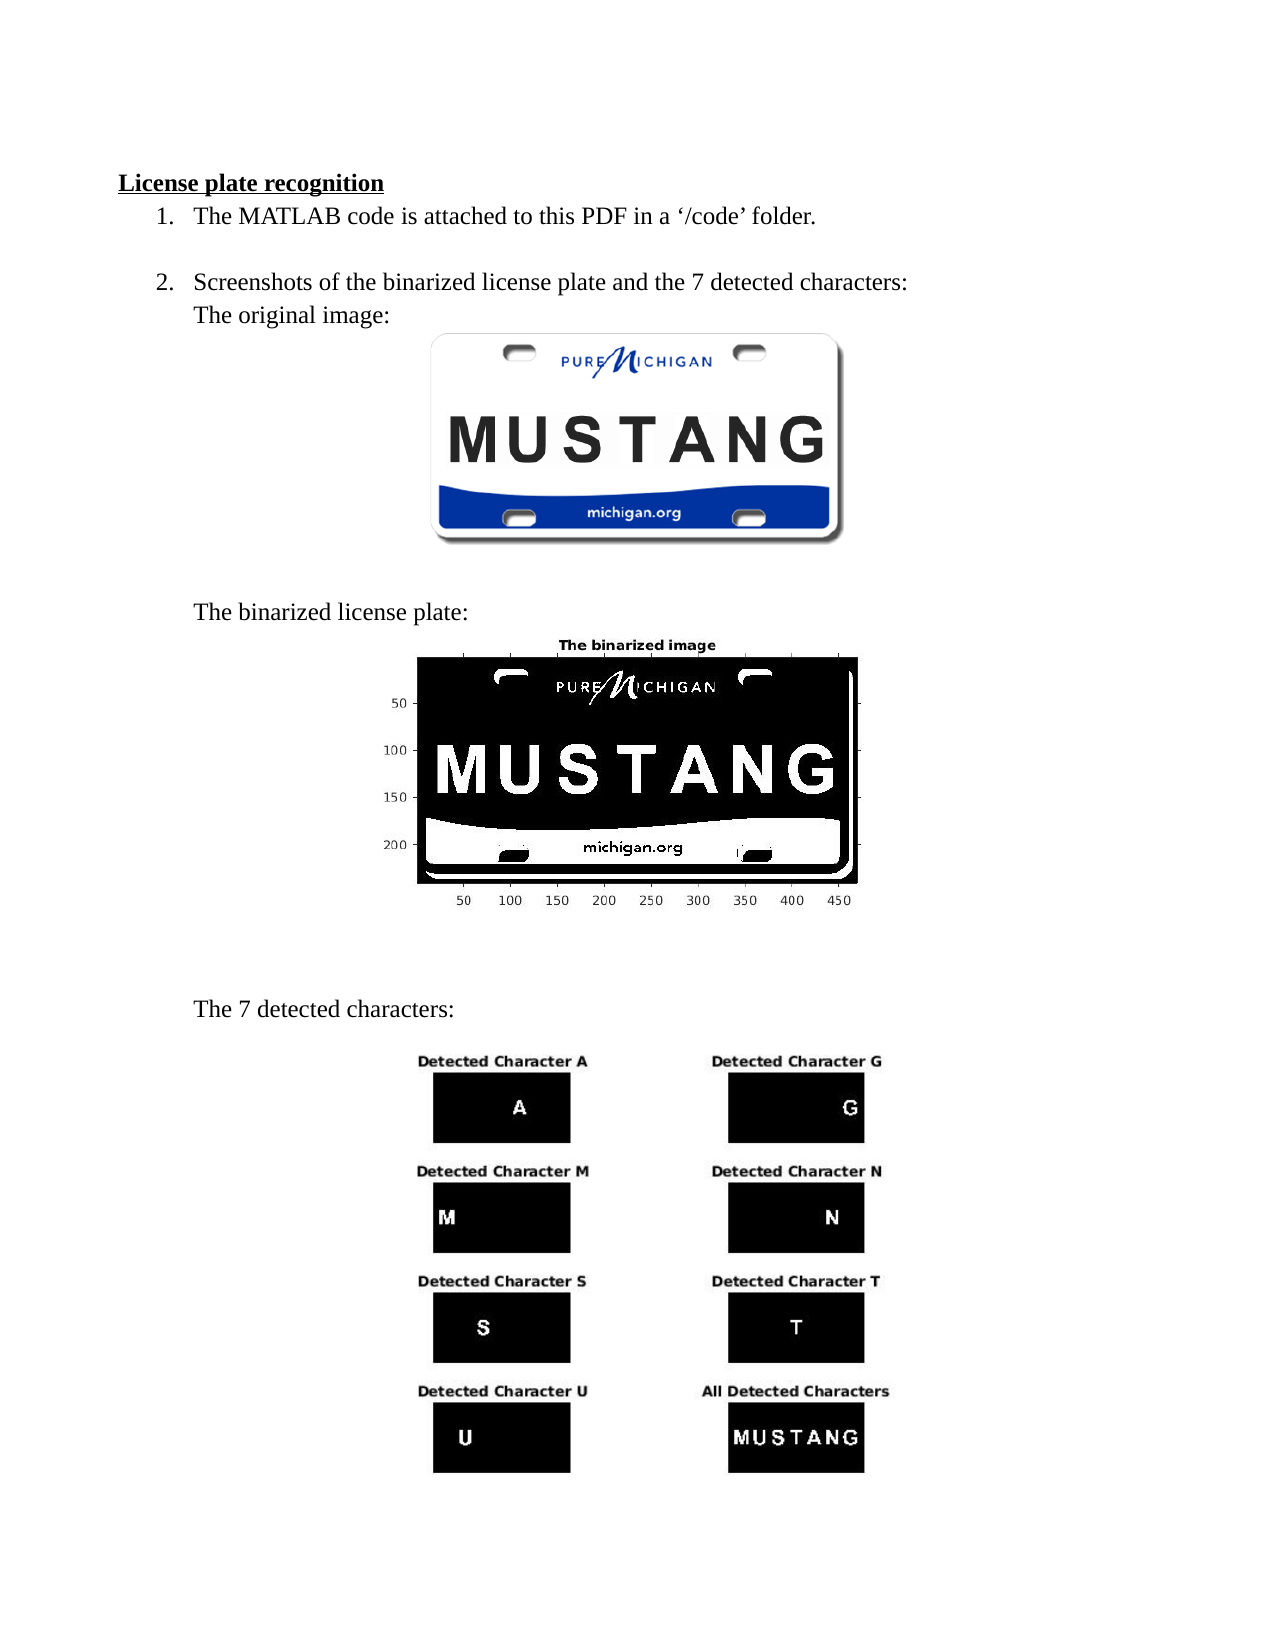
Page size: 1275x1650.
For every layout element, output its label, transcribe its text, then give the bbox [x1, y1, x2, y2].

list The MATLAB code is attached to this PDF in a ‘/code’ folder. [156, 201, 1157, 230]
picture [430, 333, 845, 546]
picture [330, 630, 945, 942]
list The original image: [156, 300, 1157, 329]
subtitle License plate recognition [118, 168, 1157, 197]
text The 7 detected characters: [118, 994, 1157, 1022]
list The binarized license plate: [156, 597, 1157, 626]
picture [303, 1026, 972, 1528]
list Screenshots of the binarized license plate and the 7 detected characters: [156, 267, 1157, 296]
